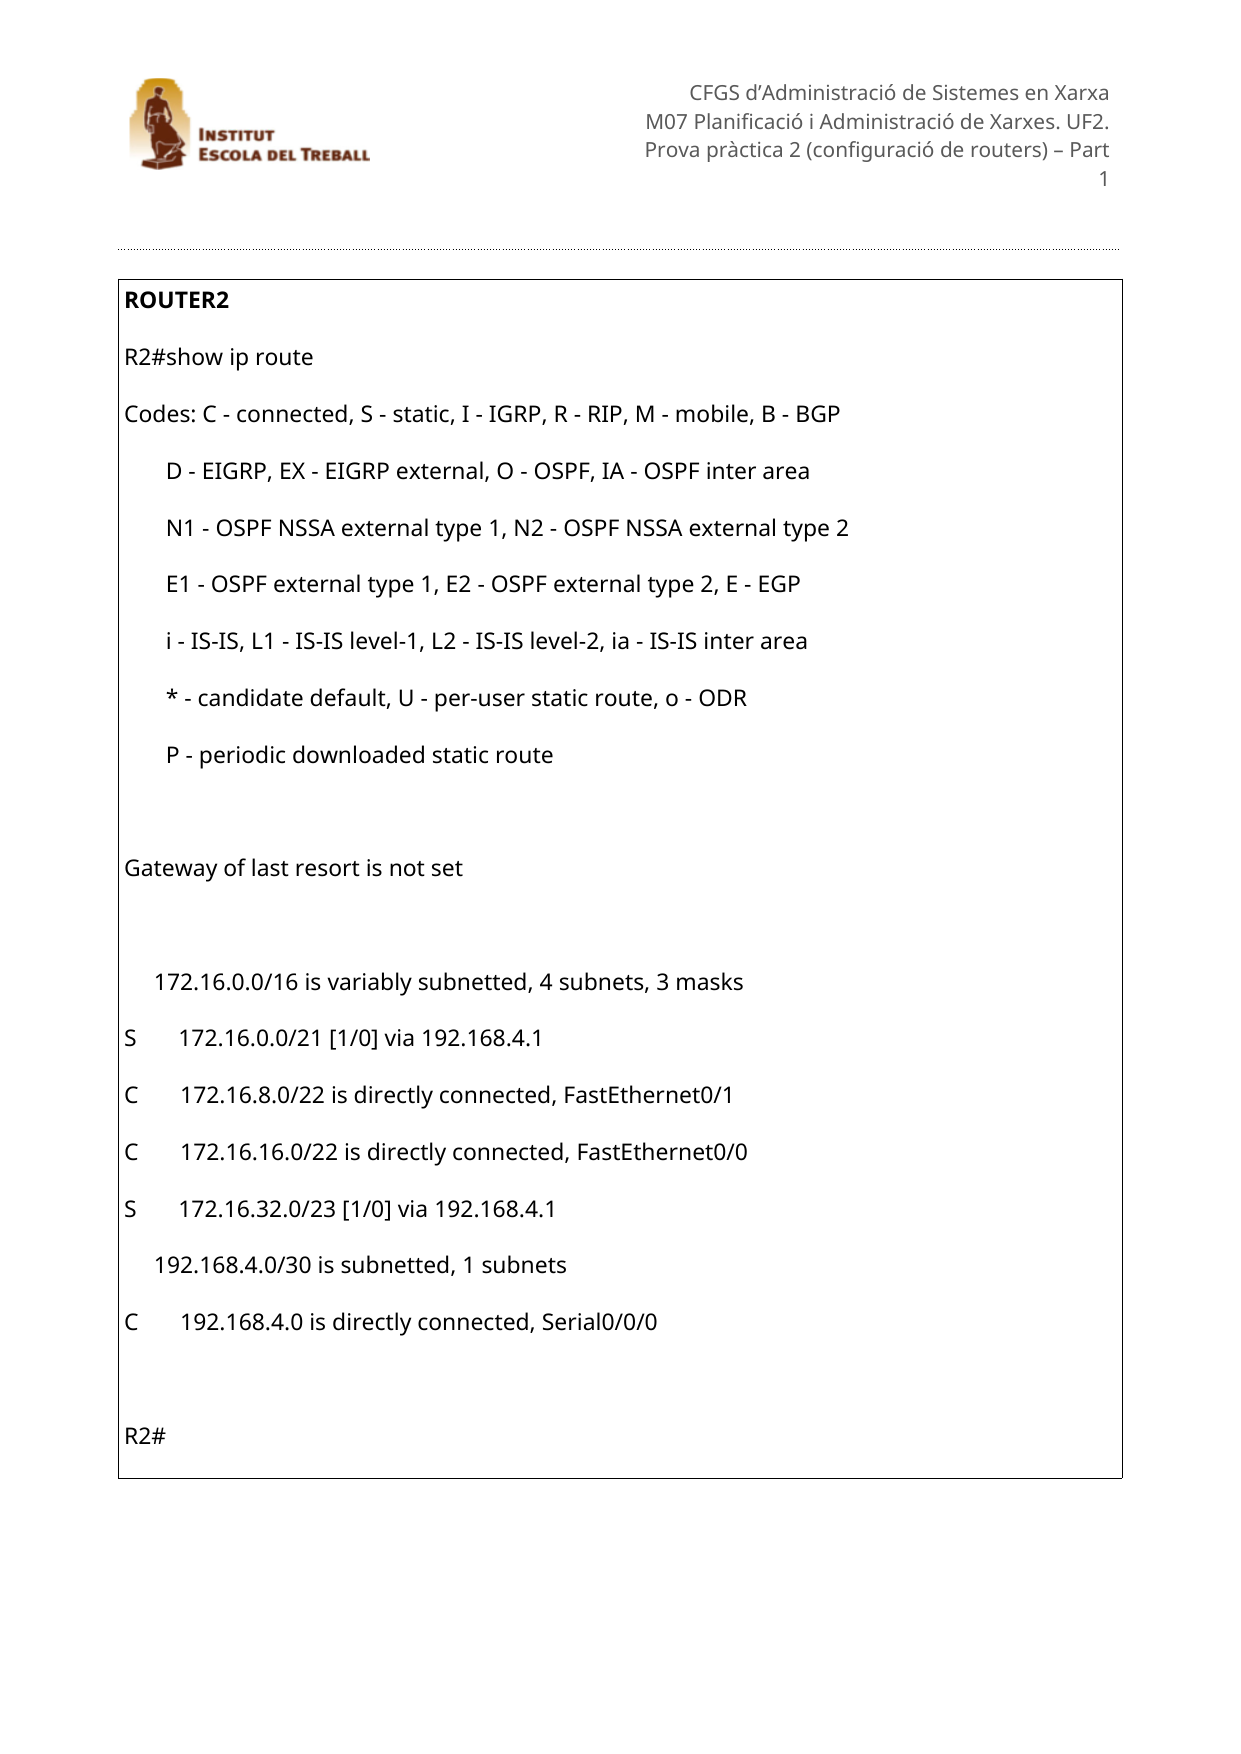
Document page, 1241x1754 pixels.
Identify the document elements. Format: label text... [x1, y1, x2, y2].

picture [129, 78, 370, 170]
table_header ROUTER2 R2#show ip route Codes: C - connected, S - static, I - IGRP, R - RIP, M - mobile, B - BGP D - EIGRP, EX - EIGRP external, O - OSPF, IA - OSPF inter area N1 - OSPF NSSA external type 1, N2 - OSPF NSSA external type 2 E1 - OSPF external type 1, E2 - OSPF external type 2, E - EGP i - IS-IS, L1 - IS-IS level-1, L2 - IS-IS level-2, ia - IS-IS inter area * - candidate default, U - per-user static route, o - ODR P - periodic downloaded static route Gateway of last resort is not set 172.16.0.0/16 is variably subnetted, 4 subnets, 3 masks S 172.16.0.0/21 [1/0] via 192.168.4.1 C 172.16.8.0/22 is directly connected, FastEthernet0/1 C 172.16.16.0/22 is directly connected, FastEthernet0/0 S 172.16.32.0/23 [1/0] via 192.168.4.1 192.168.4.0/30 is subnetted, 1 subnets C 192.168.4.0 is directly connected, Serial0/0/0 R2# [119, 280, 1122, 1478]
